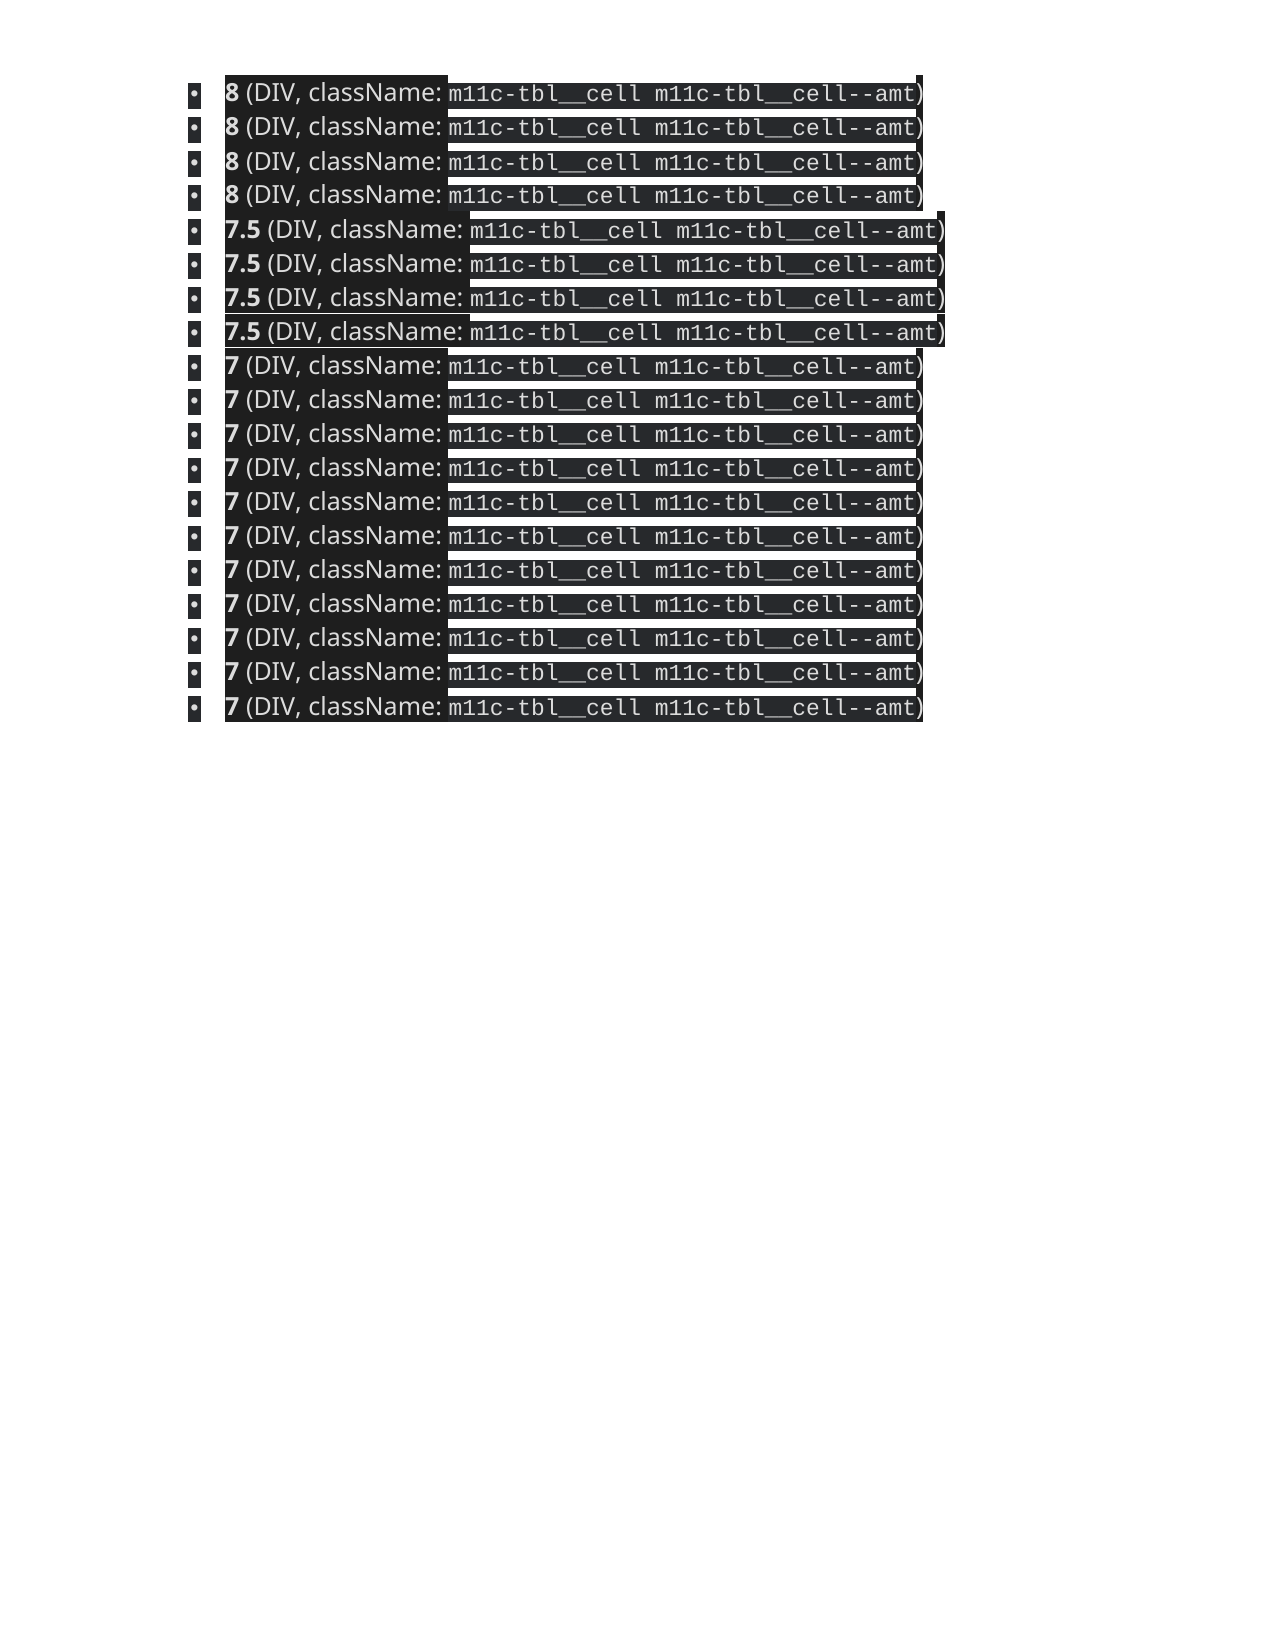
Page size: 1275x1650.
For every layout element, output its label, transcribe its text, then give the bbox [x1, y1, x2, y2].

list 7 (DIV, className: m11c-tbl__cell m11c-tbl__cell--amt) [187, 347, 1125, 382]
list 8 (DIV, className: m11c-tbl__cell m11c-tbl__cell--amt) [187, 177, 1125, 211]
list 7 (DIV, className: m11c-tbl__cell m11c-tbl__cell--amt) [187, 552, 1125, 586]
list 8 (DIV, className: m11c-tbl__cell m11c-tbl__cell--amt) [187, 75, 1125, 109]
list 7.5 (DIV, className: m11c-tbl__cell m11c-tbl__cell--amt) [187, 313, 1125, 347]
list 7 (DIV, className: m11c-tbl__cell m11c-tbl__cell--amt) [187, 586, 1125, 620]
list 7 (DIV, className: m11c-tbl__cell m11c-tbl__cell--amt) [187, 450, 1125, 484]
list 7.5 (DIV, className: m11c-tbl__cell m11c-tbl__cell--amt) [187, 245, 1125, 279]
list 7.5 (DIV, className: m11c-tbl__cell m11c-tbl__cell--amt) [187, 279, 1125, 313]
list 7 (DIV, className: m11c-tbl__cell m11c-tbl__cell--amt) [187, 688, 1125, 722]
list 7 (DIV, className: m11c-tbl__cell m11c-tbl__cell--amt) [187, 654, 1125, 688]
list 7 (DIV, className: m11c-tbl__cell m11c-tbl__cell--amt) [187, 416, 1125, 450]
list 8 (DIV, className: m11c-tbl__cell m11c-tbl__cell--amt) [187, 109, 1125, 143]
list 7 (DIV, className: m11c-tbl__cell m11c-tbl__cell--amt) [187, 382, 1125, 416]
list 7 (DIV, className: m11c-tbl__cell m11c-tbl__cell--amt) [187, 484, 1125, 518]
list 7 (DIV, className: m11c-tbl__cell m11c-tbl__cell--amt) [187, 620, 1125, 654]
list 8 (DIV, className: m11c-tbl__cell m11c-tbl__cell--amt) [187, 143, 1125, 177]
list 7 (DIV, className: m11c-tbl__cell m11c-tbl__cell--amt) [187, 518, 1125, 552]
list 7.5 (DIV, className: m11c-tbl__cell m11c-tbl__cell--amt) [187, 211, 1125, 245]
